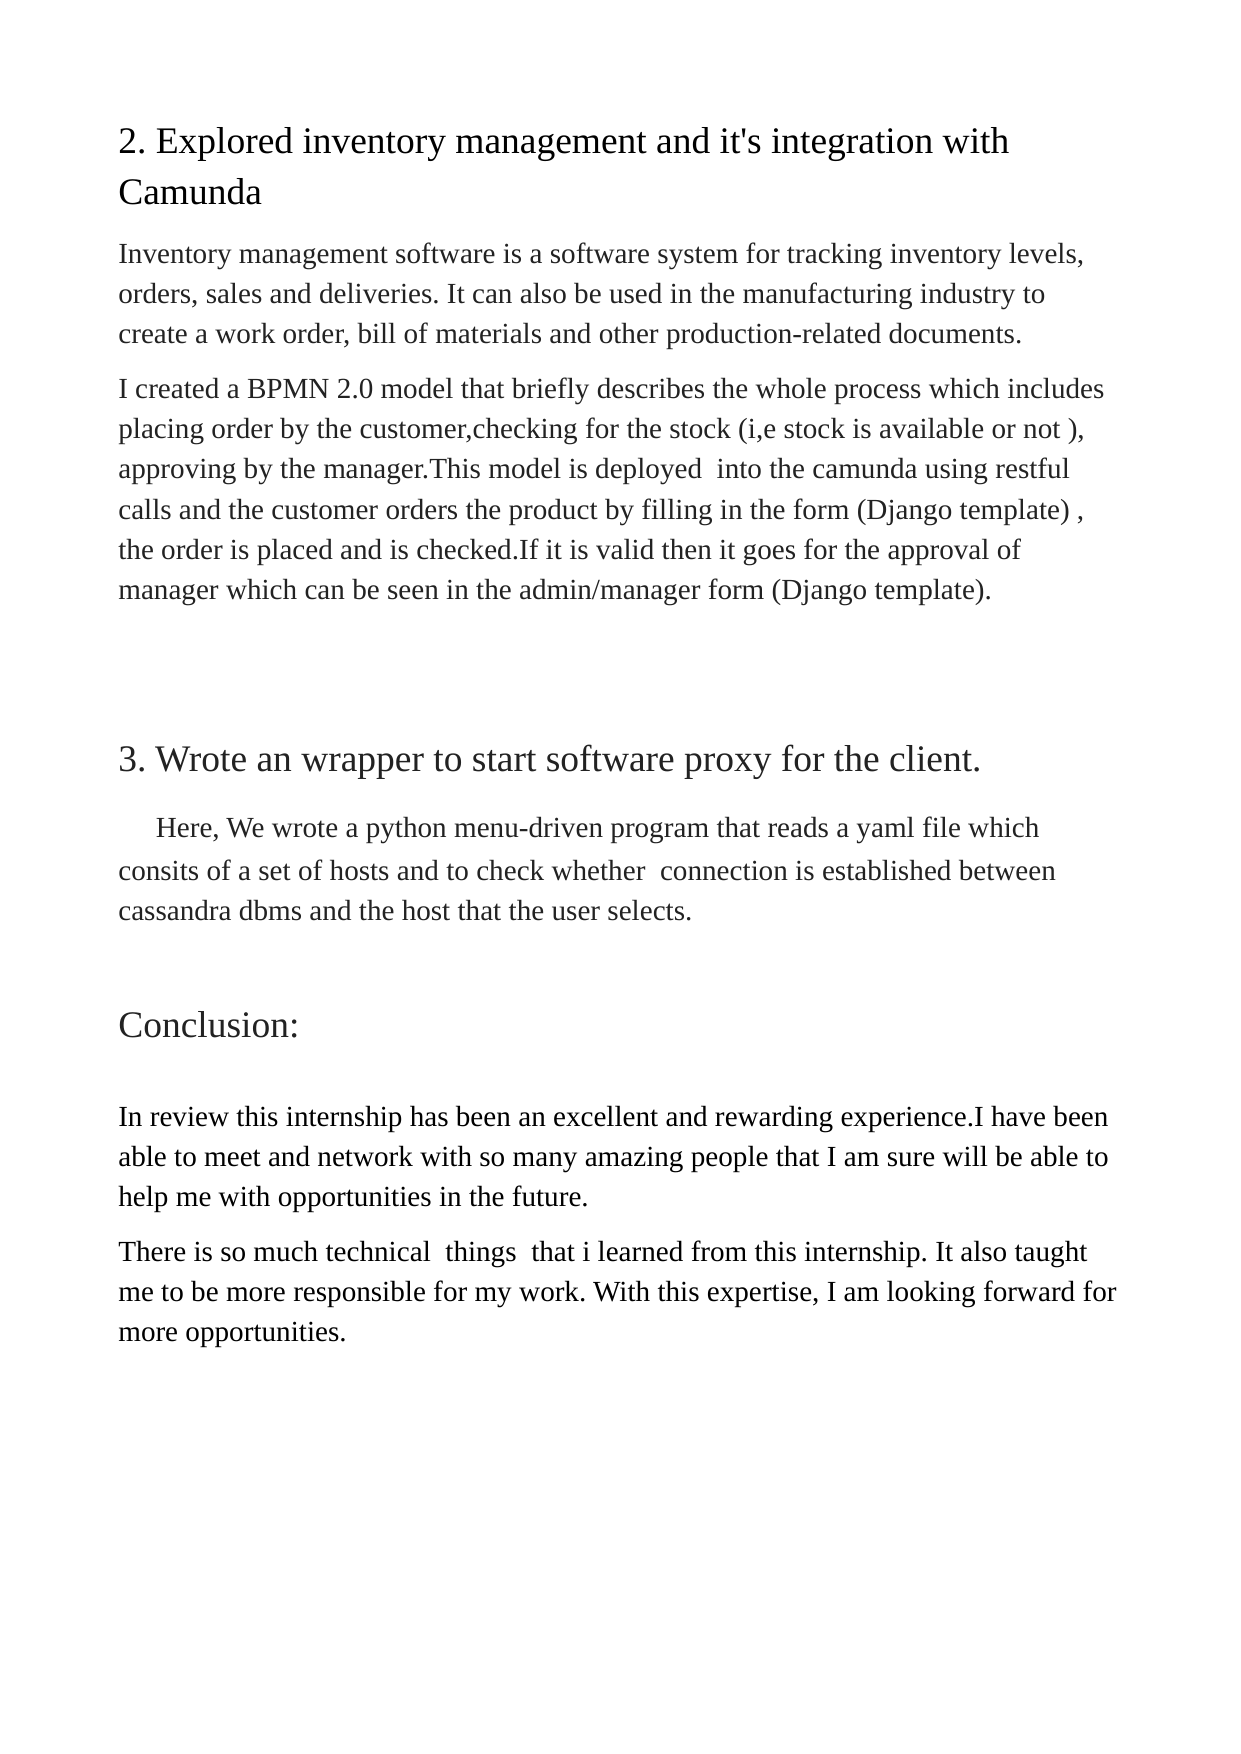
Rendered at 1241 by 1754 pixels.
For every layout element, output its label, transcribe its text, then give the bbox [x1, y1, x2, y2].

text I created a BPMN 2.0 model that briefly describes the whole process which includes placing order by the customer,checking for the stock (i,e stock is available or not ), approving by the manager.This model is deployed into the camunda using restful calls and the customer orders the product by filling in the form (Django template) , the order is placed and is checked.If it is valid then it goes for the approval of manager which can be seen in the admin/manager form (Django template). [118, 371, 1122, 606]
text Inventory management software is a software system for tracking inventory levels, orders, sales and deliveries. It can also be used in the manufacturing industry to create a work order, bill of materials and other production-related documents. [118, 236, 1122, 350]
text Conclusion: [118, 1002, 1122, 1046]
text In review this internship has been an excellent and rewarding experience.I have been able to meet and network with so many amazing people that I am sure will be able to help me with opportunities in the future. [118, 1069, 1122, 1213]
text 3. Wrote an wrapper to start software proxy for the client. [118, 737, 1122, 780]
text There is so much technical things that i learned from this internship. It also taught me to be more responsible for my work. With this expertise, I am looking forward for more opportunities. [118, 1234, 1122, 1348]
text 2. Explored inventory management and it's integration with Camunda [118, 118, 1122, 213]
text Here, We wrote a python menu-driven program that reads a yaml file which consits of a set of hosts and to check whether connection is established between cassandra dbms and the host that the user selects. [118, 803, 1122, 926]
